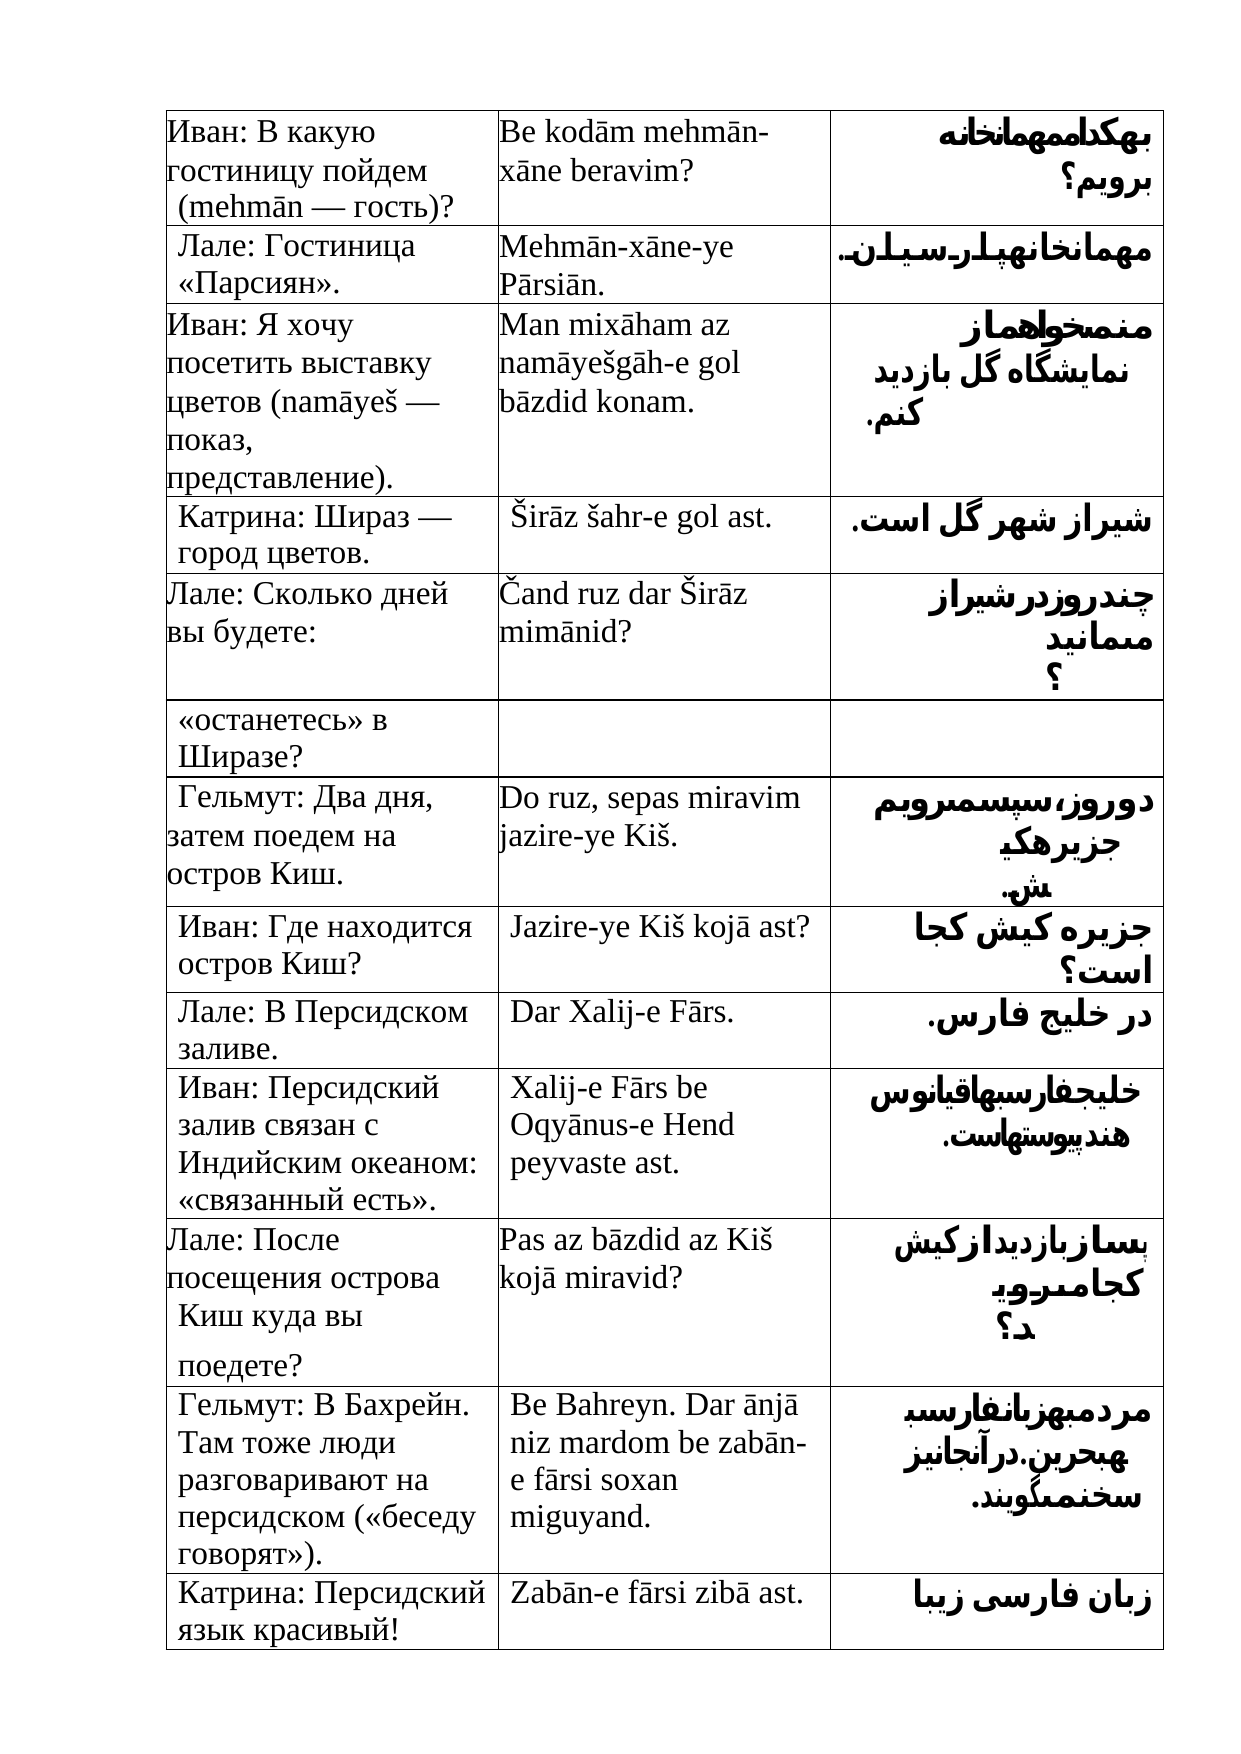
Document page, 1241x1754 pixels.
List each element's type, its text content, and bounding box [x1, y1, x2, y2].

table_cell خليجفارسبهاقيانوس ھندپيوستهاست. [831, 1069, 1163, 1218]
table_cell [499, 1348, 830, 1386]
table_cell Jazire-ye Kiš kojā ast? [499, 907, 830, 992]
table_cell говорят»). [167, 1536, 498, 1573]
table_cell поедете? [167, 1348, 498, 1386]
table_cell e fārsi soxan [499, 1461, 830, 1498]
table_header «останетесь» в Ширазе? [167, 701, 498, 776]
table_cell Лале: После посещения острова Киш куда вы [167, 1219, 498, 1348]
table_cell چندروزدرشيراز مىمانيد؟ [831, 574, 1163, 699]
table_cell «связанный есть». [167, 1181, 498, 1218]
table_cell Mehmān-xāne-ye Pārsiān. [499, 226, 830, 303]
table_cell Иван: Где находится остров Киш? [167, 907, 498, 992]
table_cell Man mixāham az namāyešgāh-e gol bāzdid konam. [499, 304, 830, 496]
table_cell شيراز شھر گل است. [831, 497, 1163, 572]
table_cell Do ruz, sepas miravim jazire-ye Kiš. [499, 778, 830, 906]
table_cell پسازبازديدازكيش كجامىرويد؟ [831, 1219, 1163, 1348]
table_cell peyvaste ast. [499, 1144, 830, 1181]
table_cell [499, 1181, 830, 1218]
table_cell Катрина: Шираз — город цветов. [167, 497, 498, 572]
table_cell Oqyānus-e Hend [499, 1107, 830, 1144]
table_cell Pas az bāzdid az Kiš kojā miravid? [499, 1219, 830, 1348]
table_cell Там тоже люди [167, 1424, 498, 1461]
table_cell Лале: Сколько дней вы будете: [167, 574, 498, 699]
table_cell [499, 1536, 830, 1573]
table_cell miguyand. [499, 1498, 830, 1536]
table_cell Be kodām mehmān- xāne beravim? [499, 111, 830, 225]
table_cell Иван: Я хочу посетить выставку цветов (namāyeš — показ, представление). [167, 304, 498, 496]
table_cell Катрина: Персидский язык красивый! [167, 1574, 498, 1649]
table_cell [831, 1348, 1163, 1386]
table_cell منمىخواھماز نمايشگاه گل بازديد كنم. [831, 304, 1163, 496]
table_header [499, 701, 830, 776]
table_cell Xalij-e Fārs be [499, 1069, 830, 1107]
table_cell залив связан с [167, 1107, 498, 1144]
table_cell Čand ruz dar Širāz mimānid? [499, 574, 830, 699]
table_cell разговаривают на [167, 1461, 498, 1498]
table_cell Индийским океаном: [167, 1144, 498, 1181]
table_cell Zabān-e fārsi zibā ast. [499, 1574, 830, 1649]
table_cell Гельмут: Два дня, затем поедем на остров Киш. [167, 778, 498, 906]
table_cell زبان فارسى زيبا [831, 1574, 1163, 1649]
table_cell Be Bahreyn. Dar ānjā [499, 1387, 830, 1424]
table_cell Dar Xalij-e Fārs. [499, 993, 830, 1068]
table_cell Širāz šahr-e gol ast. [499, 497, 830, 572]
table_cell niz mardom be zabān- [499, 1424, 830, 1461]
table_cell Лале: Гостиница «Парсиян». [167, 226, 498, 303]
table_cell مھمانخانهپارسيان. [831, 226, 1163, 303]
table_cell در خليج فارس. [831, 993, 1163, 1068]
table_cell مردمبهزبانفارسىبهبحرين.درآنجانيز سخنمىگويند. [831, 1387, 1163, 1573]
table_cell بهكداممھمانخانه برويم؟ [831, 111, 1163, 225]
table_cell Гельмут: В Бахрейн. [167, 1387, 498, 1424]
table_header [831, 701, 1163, 776]
table_cell Иван: Персидский [167, 1069, 498, 1107]
table_cell Иван: В какую гостиницу пойдем (mehmān — гость)? [167, 111, 498, 225]
table_cell персидском («беседу [167, 1498, 498, 1536]
table_cell Лале: В Персидском заливе. [167, 993, 498, 1068]
table_cell جزيره كيش كجا است؟ [831, 907, 1163, 992]
table_cell دوروز،سپسمىرويم جزيرهكيش. [831, 778, 1163, 906]
